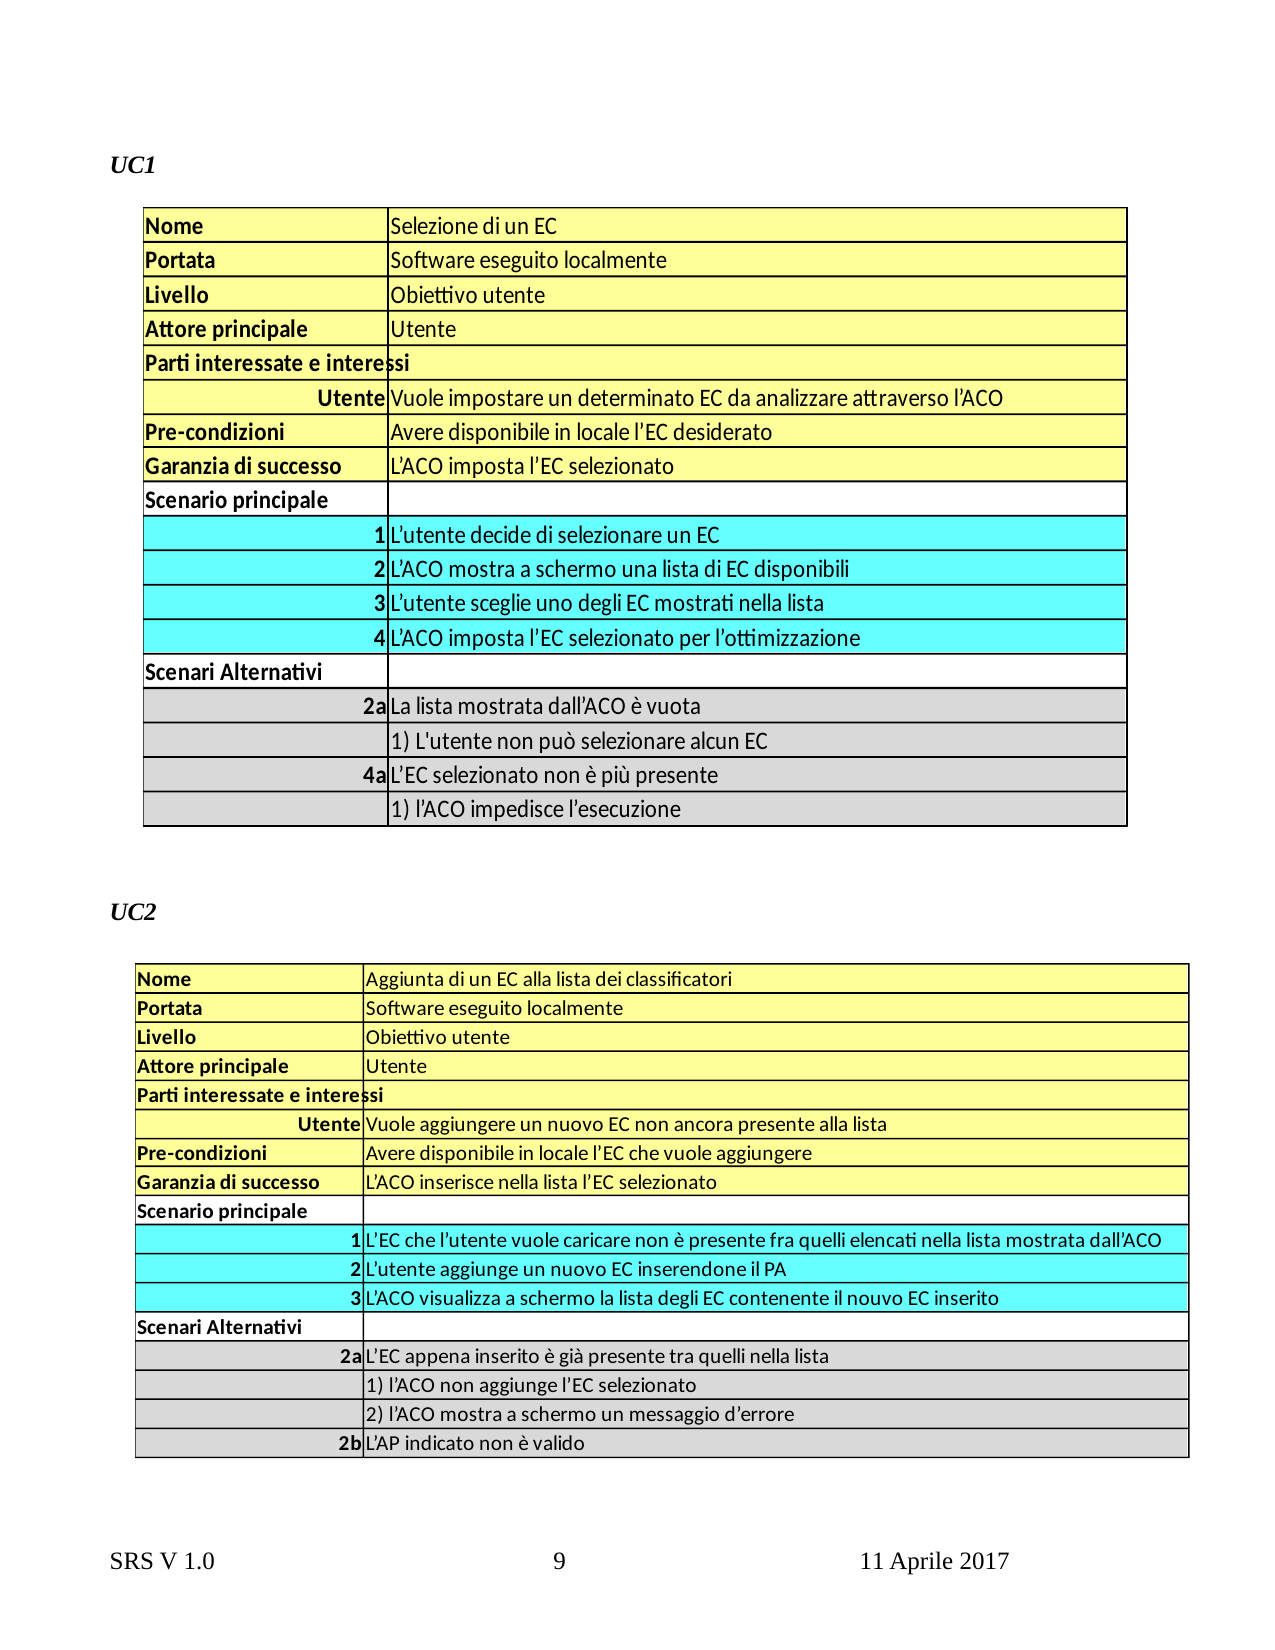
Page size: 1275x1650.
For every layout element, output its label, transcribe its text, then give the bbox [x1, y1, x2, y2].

text UC2 [109, 897, 1162, 926]
text UC1 [109, 150, 1162, 179]
